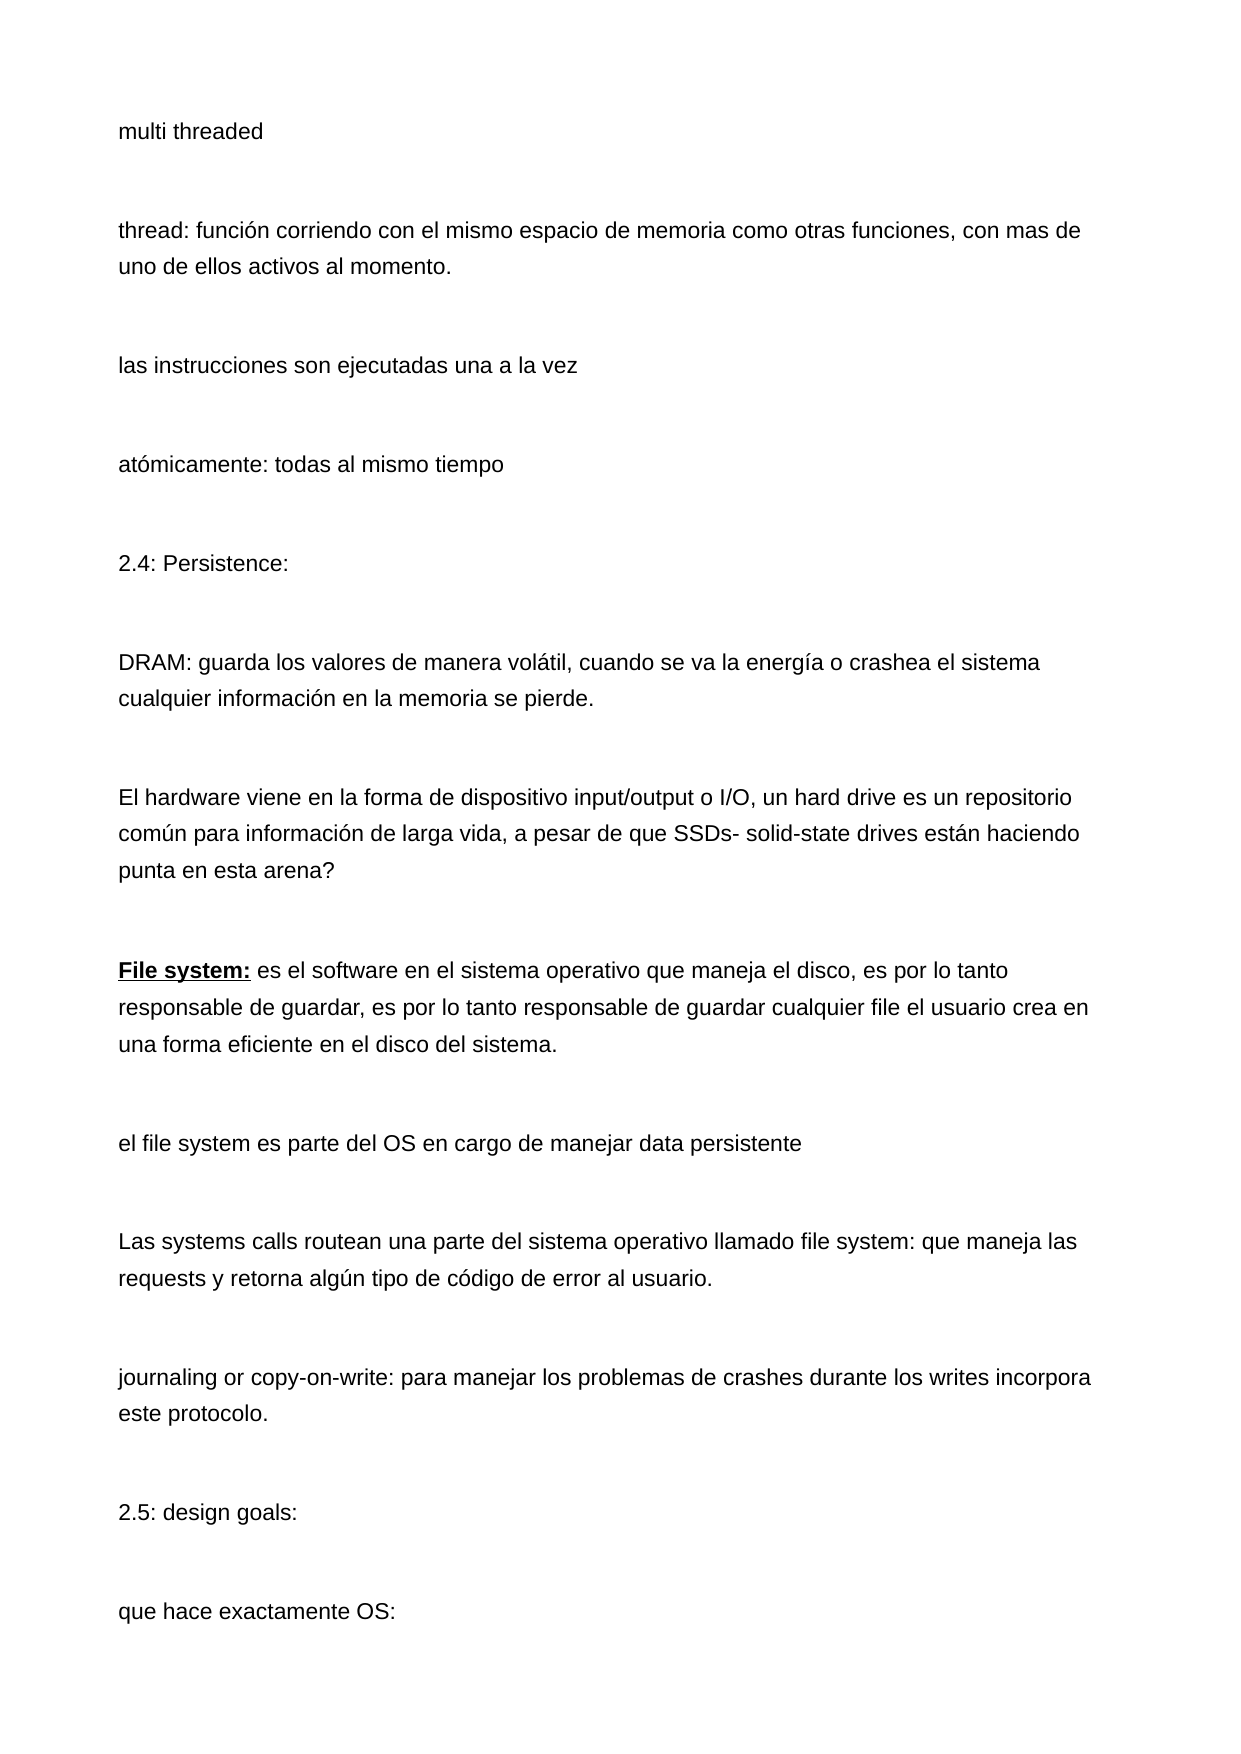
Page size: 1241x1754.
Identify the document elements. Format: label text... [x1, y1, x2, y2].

text multi threaded [118, 118, 1122, 144]
text las instrucciones son ejecutadas una a la vez [118, 352, 1122, 378]
text File system: es el software en el sistema operativo que maneja el disco, es por lo tanto responsable de guardar, es por lo tanto responsable de guardar cualquier file el usuario crea en una forma eficiente en el disco del sistema. [118, 956, 1122, 1057]
text que hace exactamente OS: [118, 1598, 1122, 1624]
text atómicamente: todas al mismo tiempo [118, 451, 1122, 477]
text el file system es parte del OS en cargo de manejar data persistente [118, 1129, 1122, 1156]
text Las systems calls routean una parte del sistema operativo llamado file system: que maneja las requests y retorna algún tipo de código de error al usuario. [118, 1228, 1122, 1291]
text El hardware viene en la forma de dispositivo input/output o I/O, un hard drive es un repositorio común para información de larga vida, a pesar de que SSDs- solid-state drives están haciendo punta en esta arena? [118, 784, 1122, 883]
text 2.4: Persistence: [118, 550, 1122, 576]
text DRAM: guarda los valores de manera volátil, cuando se va la energía o crashea el sistema cualquier información en la memoria se pierde. [118, 649, 1122, 711]
text journaling or copy-on-write: para manejar los problemas de crashes durante los writes incorpora este protocolo. [118, 1363, 1122, 1426]
text thread: función corriendo con el mismo espacio de memoria como otras funciones, con mas de uno de ellos activos al momento. [118, 217, 1122, 280]
text 2.5: design goals: [118, 1499, 1122, 1525]
